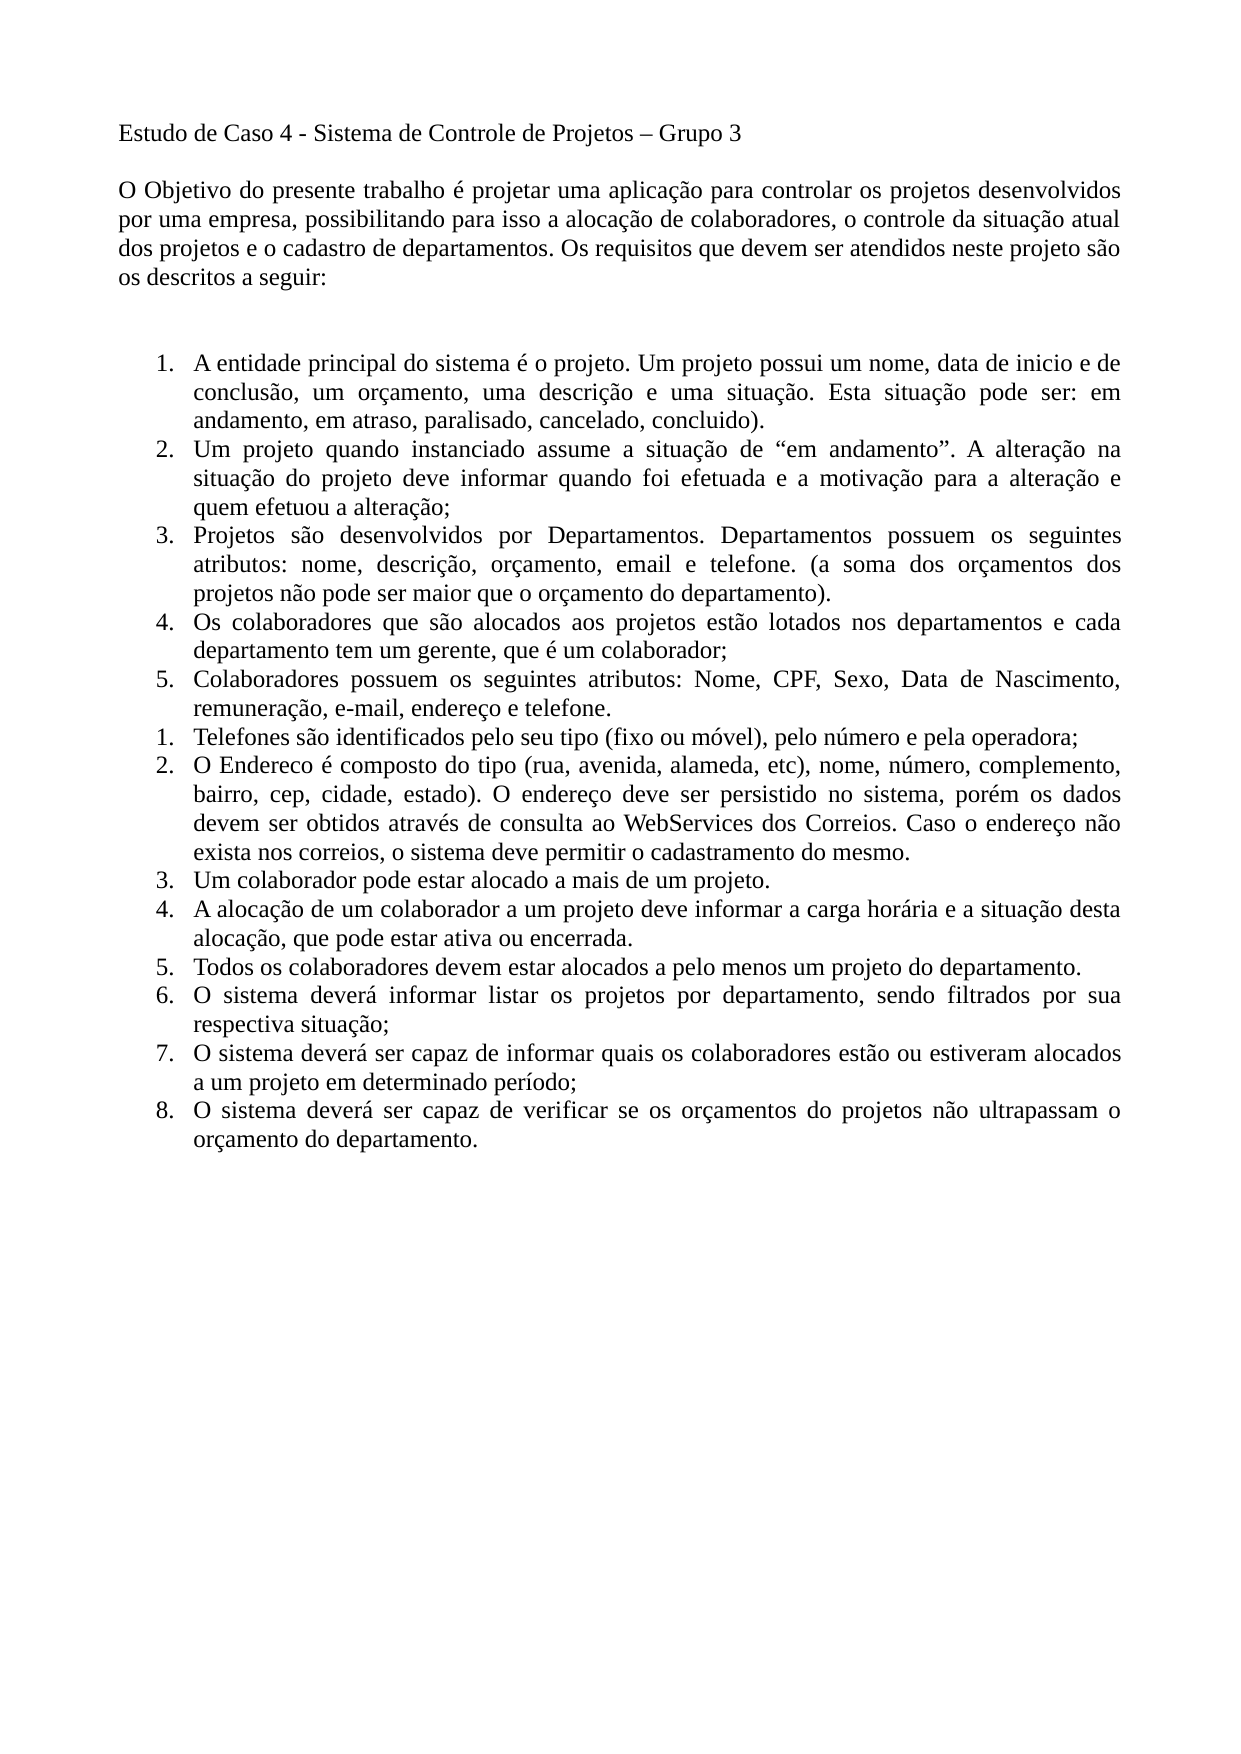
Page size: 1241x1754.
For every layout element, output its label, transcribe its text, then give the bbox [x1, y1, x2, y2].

list A alocação de um colaborador a um projeto deve informar a carga horária e a situação desta alocação, que pode estar ativa ou encerrada. [156, 894, 1122, 952]
list Os colaboradores que são alocados aos projetos estão lotados nos departamentos e cada departamento tem um gerente, que é um colaborador; [156, 607, 1122, 664]
text Estudo de Caso 4 - Sistema de Controle de Projetos – Grupo 3 [118, 118, 1122, 147]
list Um projeto quando instanciado assume a situação de “em andamento”. A alteração na situação do projeto deve informar quando foi efetuada e a motivação para a alteração e quem efetuou a alteração; [156, 434, 1122, 521]
list A entidade principal do sistema é o projeto. Um projeto possui um nome, data de inicio e de conclusão, um orçamento, uma descrição e uma situação. Esta situação pode ser: em andamento, em atraso, paralisado, cancelado, concluido). [156, 348, 1122, 434]
list Telefones são identificados pelo seu tipo (fixo ou móvel), pelo número e pela operadora; [156, 722, 1122, 751]
list Projetos são desenvolvidos por Departamentos. Departamentos possuem os seguintes atributos: nome, descrição, orçamento, email e telefone. (a soma dos orçamentos dos projetos não pode ser maior que o orçamento do departamento). [156, 521, 1122, 607]
text O Objetivo do presente trabalho é projetar uma aplicação para controlar os projetos desenvolvidos por uma empresa, possibilitando para isso a alocação de colaboradores, o controle da situação atual dos projetos e o cadastro de departamentos. Os requisitos que devem ser atendidos neste projeto são os descritos a seguir: [118, 176, 1122, 291]
list Um colaborador pode estar alocado a mais de um projeto. [156, 866, 1122, 894]
list O sistema deverá ser capaz de informar quais os colaboradores estão ou estiveram alocados a um projeto em determinado período; [156, 1038, 1122, 1096]
list Colaboradores possuem os seguintes atributos: Nome, CPF, Sexo, Data de Nascimento, remuneração, e-mail, endereço e telefone. [156, 664, 1122, 722]
list O sistema deverá ser capaz de verificar se os orçamentos do projetos não ultrapassam o orçamento do departamento. [156, 1096, 1122, 1153]
list Todos os colaboradores devem estar alocados a pelo menos um projeto do departamento. [156, 952, 1122, 981]
list O sistema deverá informar listar os projetos por departamento, sendo filtrados por sua respectiva situação; [156, 981, 1122, 1038]
list O Endereco é composto do tipo (rua, avenida, alameda, etc), nome, número, complemento, bairro, cep, cidade, estado). O endereço deve ser persistido no sistema, porém os dados devem ser obtidos através de consulta ao WebServices dos Correios. Caso o endereço não exista nos correios, o sistema deve permitir o cadastramento do mesmo. [156, 751, 1122, 866]
